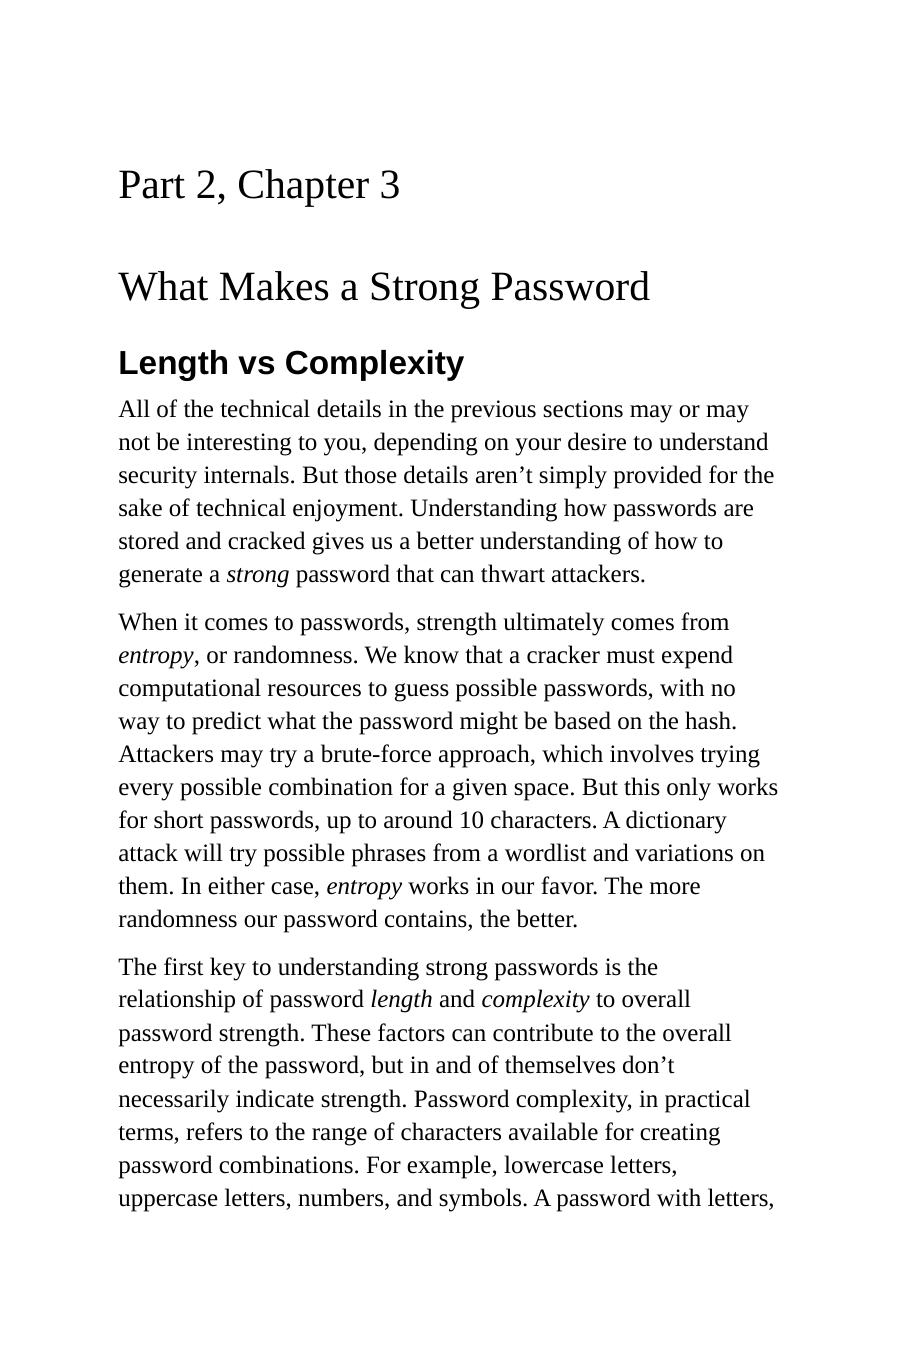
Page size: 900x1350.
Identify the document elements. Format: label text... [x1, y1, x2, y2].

subtitle Part 2, Chapter 3 [118, 160, 782, 208]
text The first key to understanding strong passwords is the relationship of password length and complexity to overall password strength. These factors can contribute to the overall entropy of the password, but in and of themselves don’t necessarily indicate strength. Password complexity, in practical terms, refers to the range of characters available for creating password combinations. For example, lowercase letters, uppercase letters, numbers, and symbols. A password with letters, [118, 952, 782, 1211]
subtitle What Makes a Strong Password [118, 262, 782, 310]
subtitle Length vs Complexity [118, 343, 782, 382]
text All of the technical details in the previous sections may or may not be interesting to you, depending on your desire to understand security internals. But those details aren’t simply provided for the sake of technical enjoyment. Understanding how passwords are stored and cracked gives us a better understanding of how to generate a strong password that can thwart attackers. [118, 394, 782, 588]
text When it comes to passwords, strength ultimately comes from entropy, or randomness. We know that a cracker must expend computational resources to guess possible passwords, with no way to predict what the password might be based on the hash. Attackers may try a brute-force approach, which involves trying every possible combination for a given space. But this only works for short passwords, up to around 10 characters. A dictionary attack will try possible phrases from a wordlist and variations on them. In either case, entropy works in our favor. The more randomness our password contains, the better. [118, 607, 782, 933]
